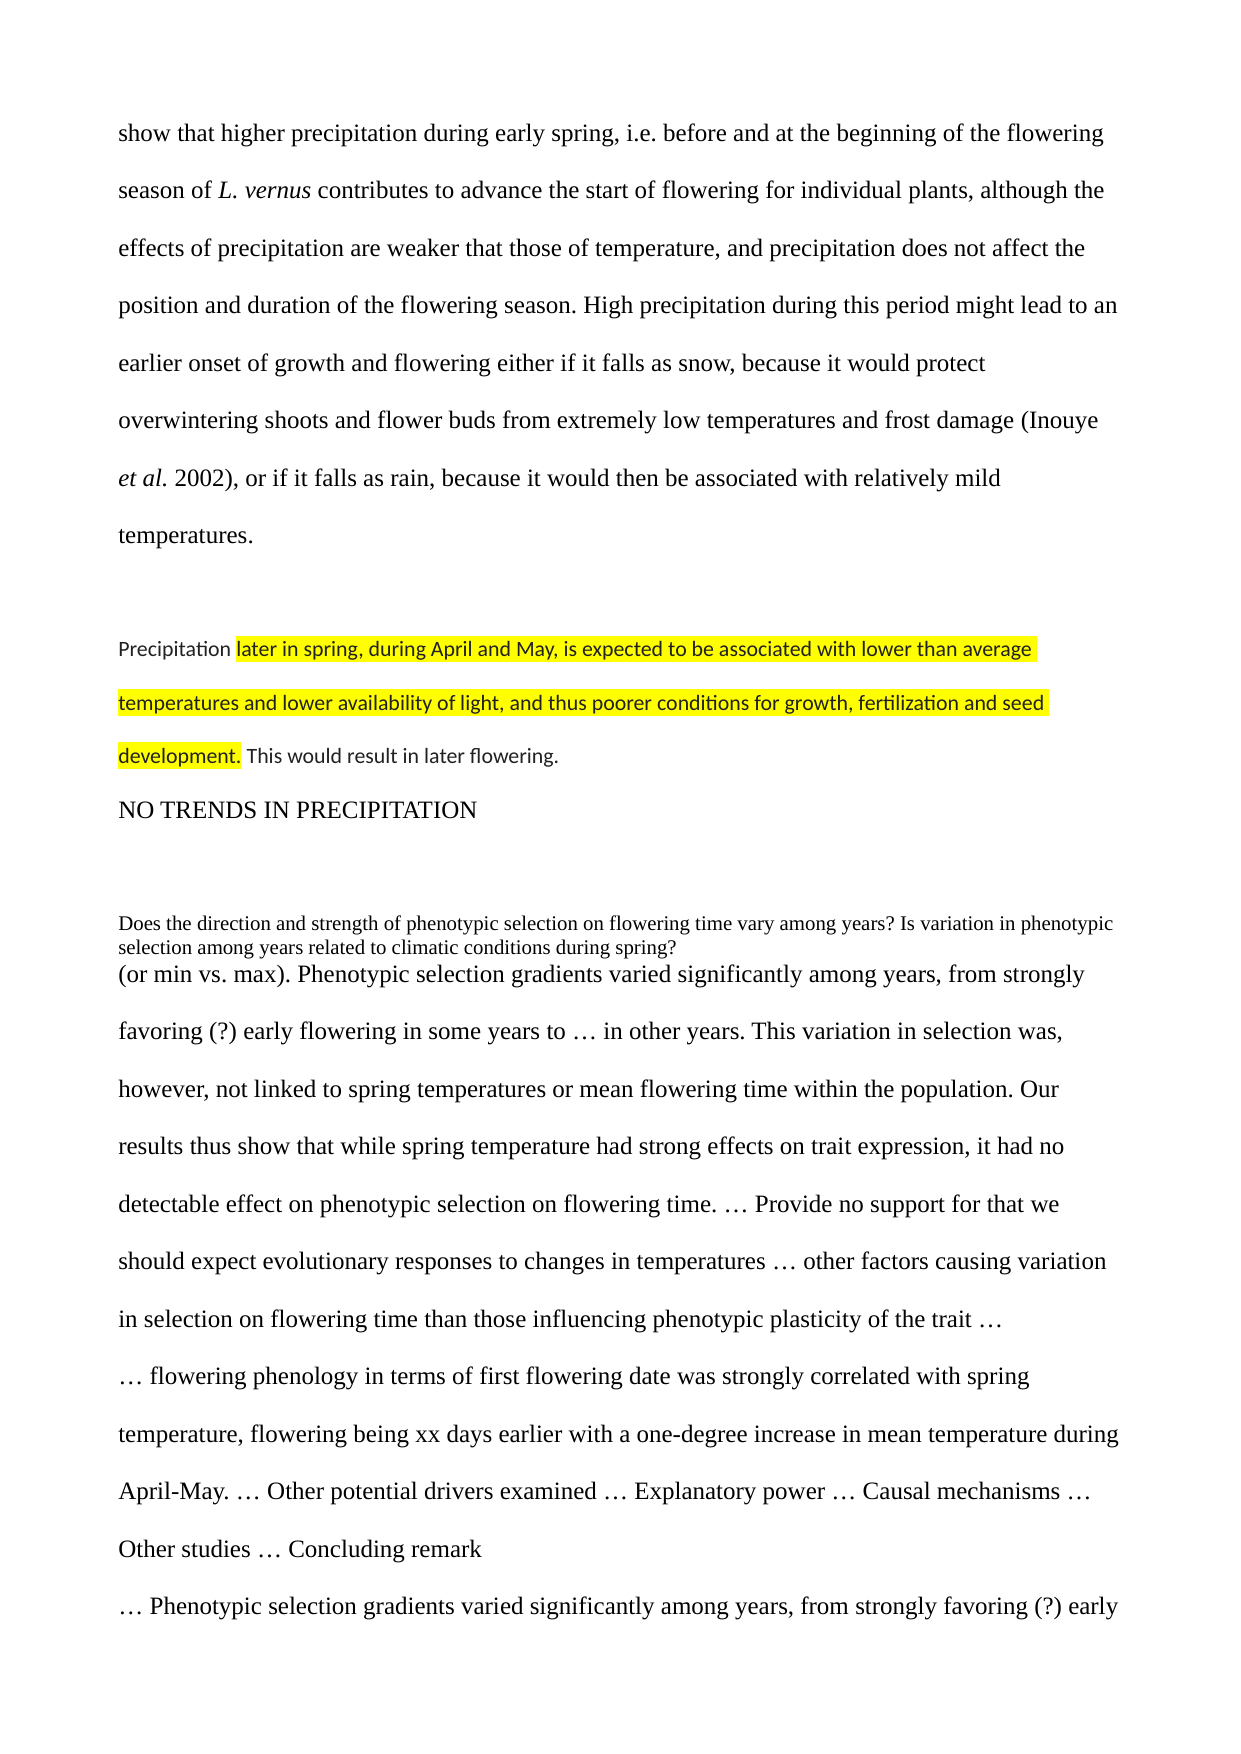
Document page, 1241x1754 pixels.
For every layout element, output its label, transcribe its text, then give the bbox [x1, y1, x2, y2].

text … flowering phenology in terms of first flowering date was strongly correlated with spring temperature, flowering being xx days earlier with a one-degree increase in mean temperature during April-May. … Other potential drivers examined … Explanatory power … Causal mechanisms … Other studies … Concluding remark [118, 1361, 1122, 1562]
text Does the direction and strength of phenotypic selection on flowering time vary among years? Is variation in phenotypic selection among years related to climatic conditions during spring? [118, 911, 1122, 959]
text Precipitation later in spring, during April and May, is expected to be associated with lower than average temperatures and lower availability of light, and thus poorer conditions for growth, fertilization and seed development. This would result in later flowering. [118, 636, 1122, 769]
text … Phenotypic selection gradients varied significantly among years, from strongly favoring (?) early [118, 1591, 1122, 1620]
text NO TRENDS IN PRECIPITATION [118, 796, 1122, 824]
text (or min vs. max). Phenotypic selection gradients varied significantly among years, from strongly favoring (?) early flowering in some years to … in other years. This variation in selection was, however, not linked to spring temperatures or mean flowering time within the population. Our results thus show that while spring temperature had strong effects on trait expression, it had no detectable effect on phenotypic selection on flowering time. … Provide no support for that we should expect evolutionary responses to changes in temperatures … other factors causing variation in selection on flowering time than those influencing phenotypic plasticity of the trait … [118, 959, 1122, 1332]
text show that higher precipitation during early spring, i.e. before and at the beginning of the flowering season of L. vernus contributes to advance the start of flowering for individual plants, although the effects of precipitation are weaker that those of temperature, and precipitation does not affect the position and duration of the flowering season. High precipitation during this period might lead to an earlier onset of growth and flowering either if it falls as snow, because it would protect overwintering shoots and flower buds from extremely low temperatures and frost damage (Inouye et al. 2002), or if it falls as rain, because it would then be associated with relatively mild temperatures. [118, 118, 1122, 549]
